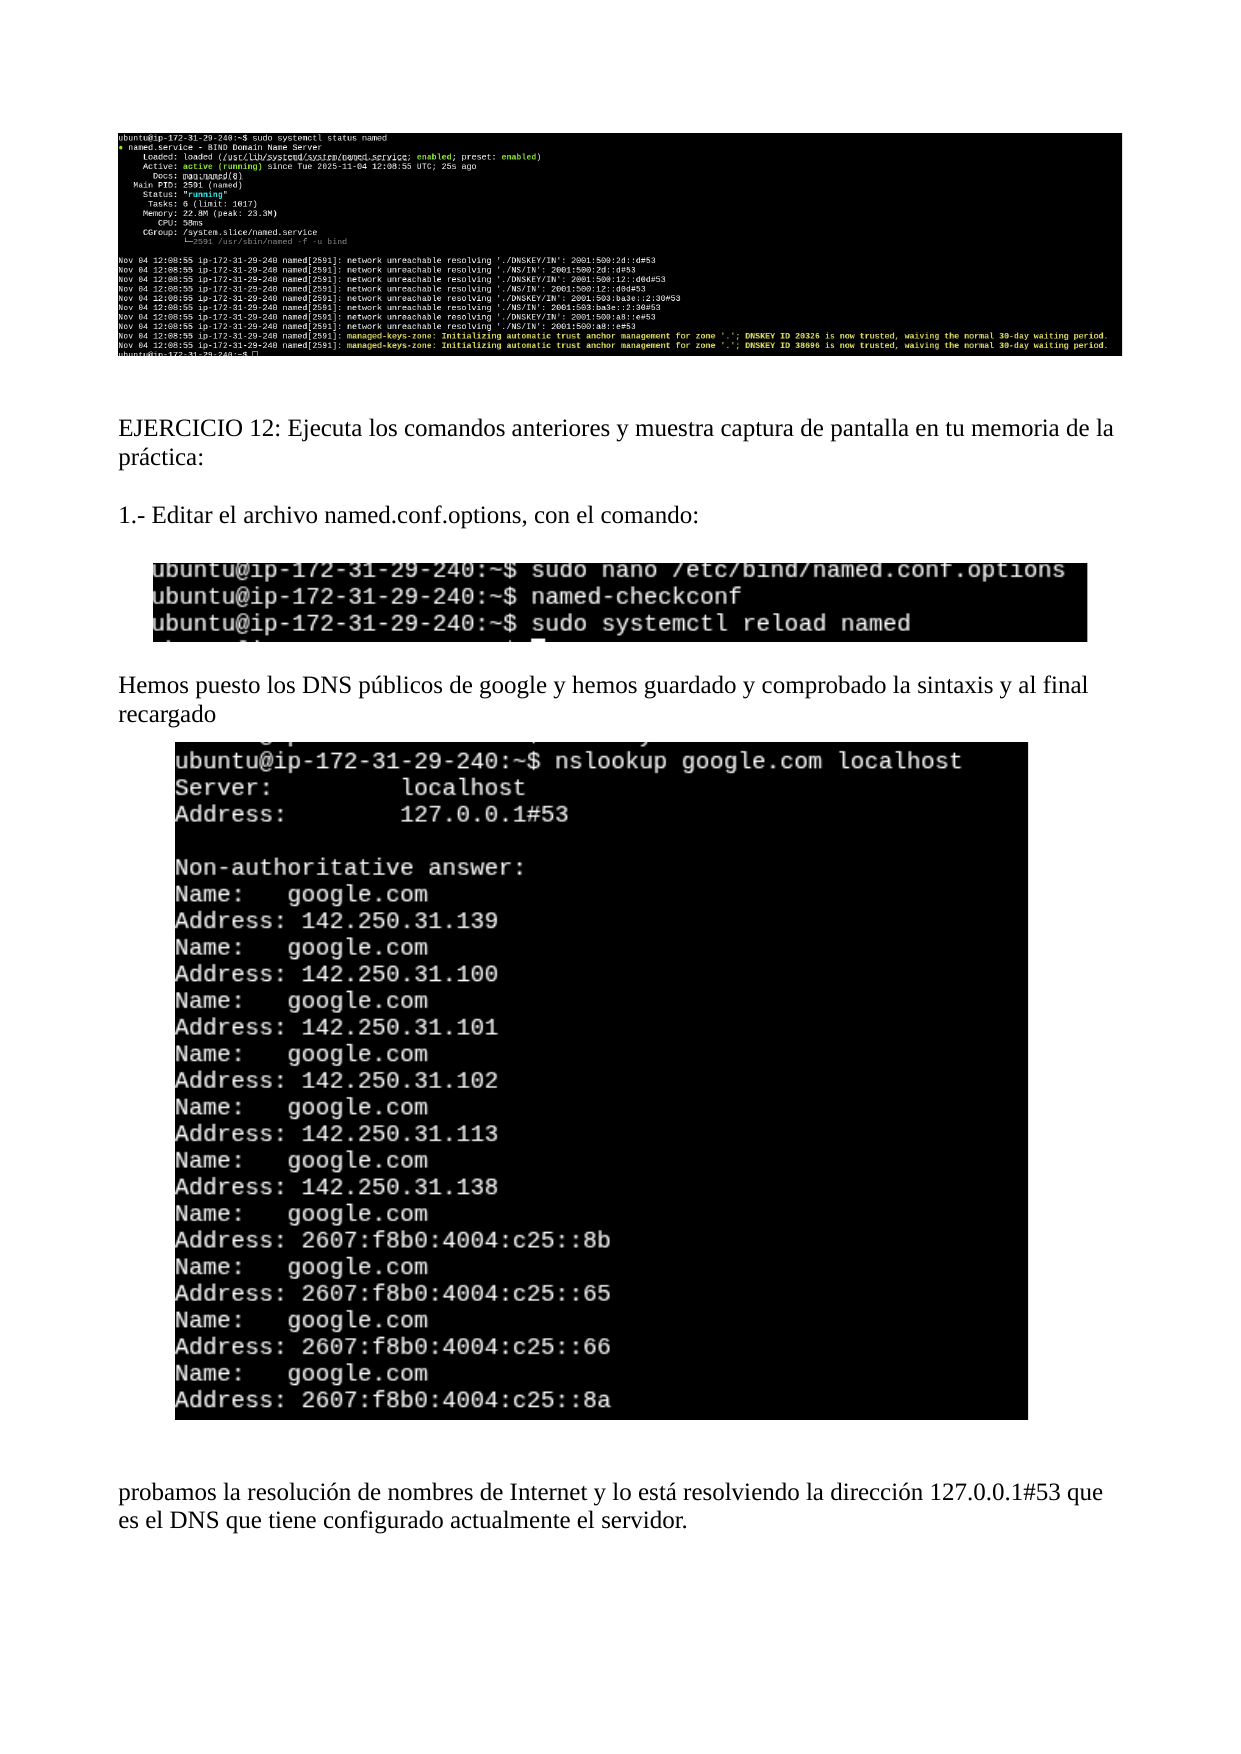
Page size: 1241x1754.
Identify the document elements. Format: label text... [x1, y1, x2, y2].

picture [175, 742, 1029, 1420]
text Hemos puesto los DNS públicos de google y hemos guardado y comprobado la sintaxis y al final recargado [118, 670, 1122, 728]
text probamos la resolución de nombres de Internet y lo está resolviendo la dirección 127.0.0.1#53 que es el DNS que tiene configurado actualmente el servidor. [118, 1477, 1122, 1534]
text EJERCICIO 12: Ejecuta los comandos anteriores y muestra captura de pantalla en tu memoria de la práctica: [118, 413, 1122, 471]
text 1.- Editar el archivo named.conf.options, con el comando: [118, 500, 1122, 528]
picture [153, 563, 1088, 642]
picture [118, 133, 1123, 356]
